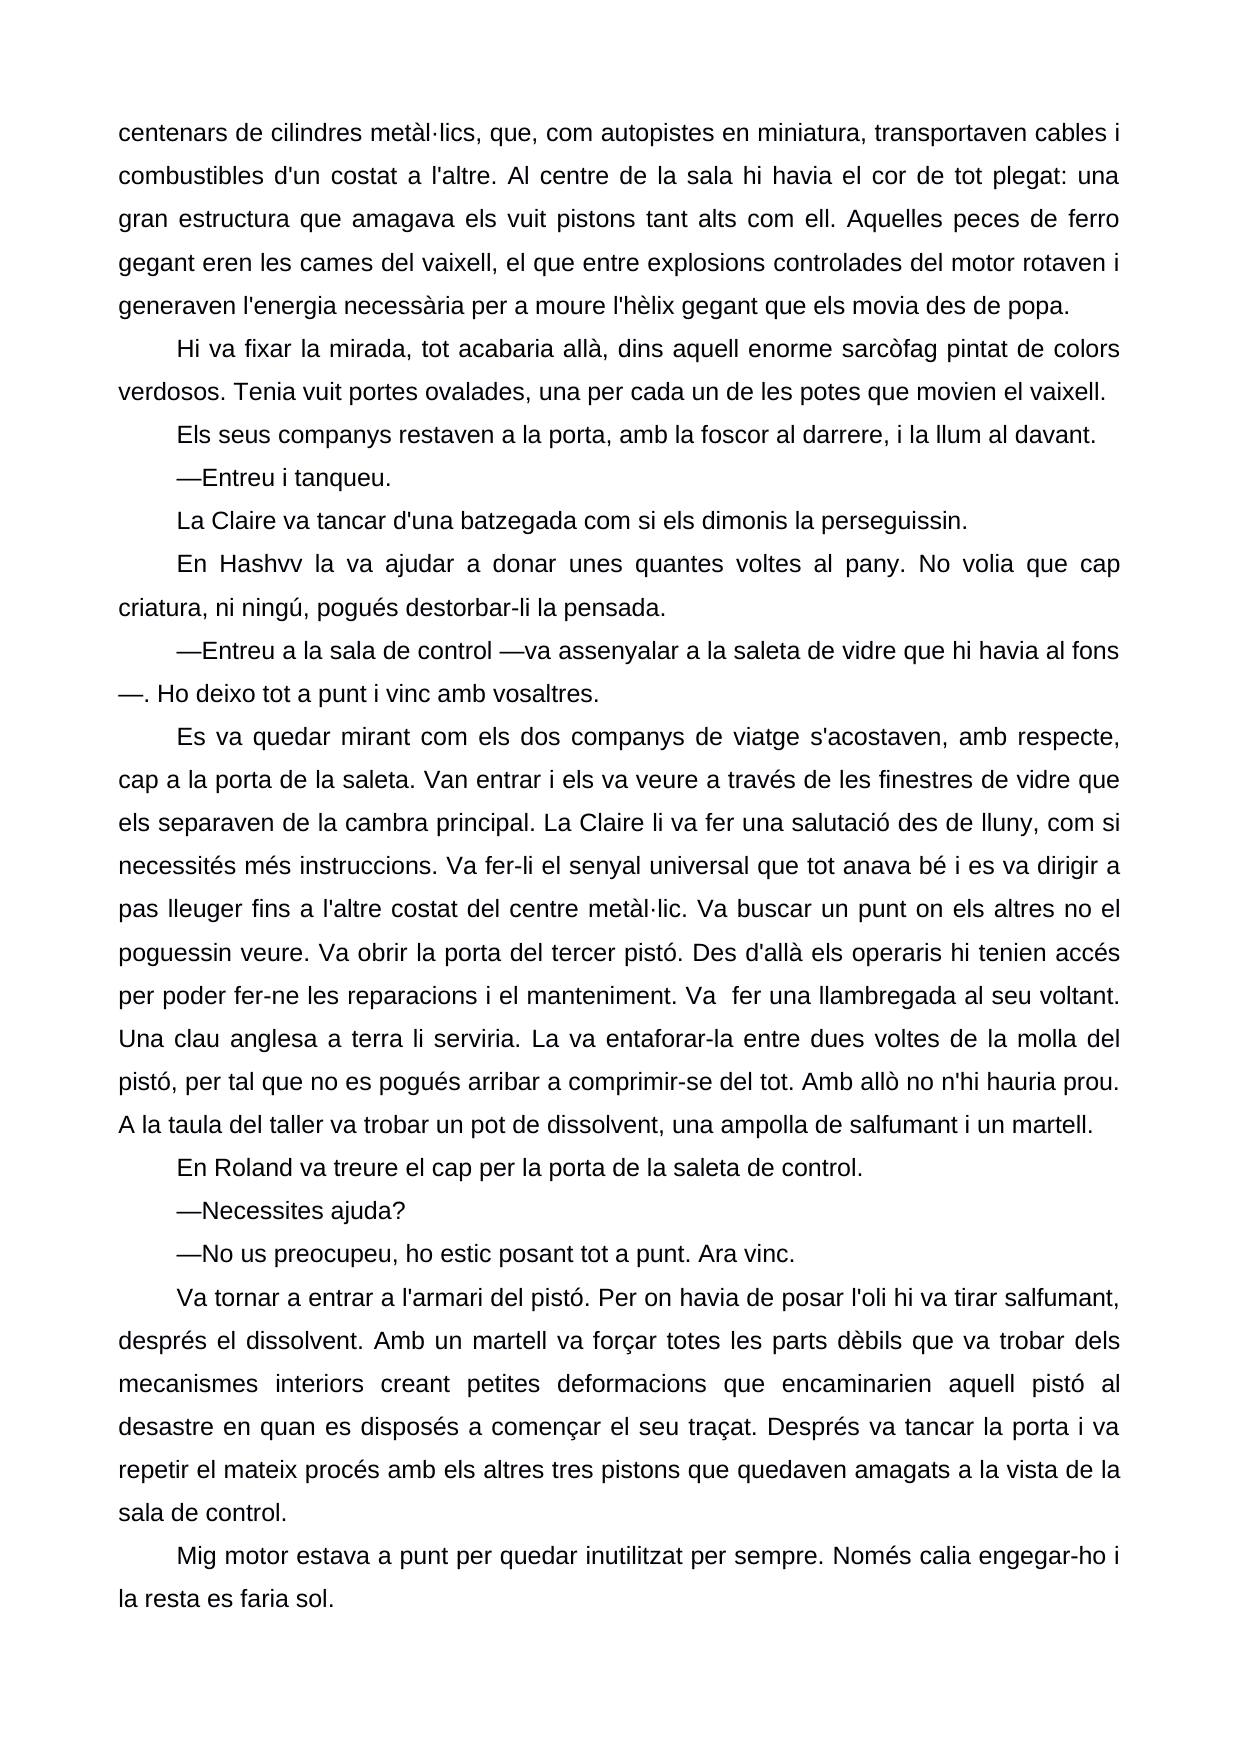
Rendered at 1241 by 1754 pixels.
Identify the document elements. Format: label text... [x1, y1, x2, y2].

text Mig motor estava a punt per quedar inutilitzat per sempre. Només calia engegar-ho i la resta es faria sol. [118, 1541, 1122, 1613]
text —Necessites ajuda? [118, 1196, 1122, 1225]
text —Entreu i tanqueu. [118, 463, 1122, 492]
text —No us preocupeu, ho estic posant tot a punt. Ara vinc. [118, 1239, 1122, 1268]
text Els seus companys restaven a la porta, amb la foscor al darrere, i la llum al davant. [118, 420, 1122, 449]
text centenars de cilindres metàl·lics, que, com autopistes en miniatura, transportaven cables i combustibles d'un costat a l'altre. Al centre de la sala hi havia el cor de tot plegat: una gran estructura que amagava els vuit pistons tant alts com ell. Aquelles peces de ferro gegant eren les cames del vaixell, el que entre explosions controlades del motor rotaven i generaven l'energia necessària per a moure l'hèlix gegant que els movia des de popa. [118, 118, 1122, 319]
text En Hashvv la va ajudar a donar unes quantes voltes al pany. No volia que cap criatura, ni ningú, pogués destorbar-li la pensada. [118, 549, 1122, 621]
text Hi va fixar la mirada, tot acabaria allà, dins aquell enorme sarcòfag pintat de colors verdosos. Tenia vuit portes ovalades, una per cada un de les potes que movien el vaixell. [118, 334, 1122, 406]
text —Entreu a la sala de control —va assenyalar a la saleta de vidre que hi havia al fons —. Ho deixo tot a punt i vinc amb vosaltres. [118, 636, 1122, 707]
text En Roland va treure el cap per la porta de la saleta de control. [118, 1153, 1122, 1182]
text Va tornar a entrar a l'armari del pistó. Per on havia de posar l'oli hi va tirar salfumant, després el dissolvent. Amb un martell va forçar totes les parts dèbils que va trobar dels mecanismes interiors creant petites deformacions que encaminarien aquell pistó al desastre en quan es disposés a començar el seu traçat. Després va tancar la porta i va repetir el mateix procés amb els altres tres pistons que quedaven amagats a la vista de la sala de control. [118, 1282, 1122, 1527]
text Es va quedar mirant com els dos companys de viatge s'acostaven, amb respecte, cap a la porta de la saleta. Van entrar i els va veure a través de les finestres de vidre que els separaven de la cambra principal. La Claire li va fer una salutació des de lluny, com si necessités més instruccions. Va fer-li el senyal universal que tot anava bé i es va dirigir a pas lleuger fins a l'altre costat del centre metàl·lic. Va buscar un punt on els altres no el poguessin veure. Va obrir la porta del tercer pistó. Des d'allà els operaris hi tenien accés per poder fer-ne les reparacions i el manteniment. Va fer una llambregada al seu voltant. Una clau anglesa a terra li serviria. La va entaforar-la entre dues voltes de la molla del pistó, per tal que no es pogués arribar a comprimir-se del tot. Amb allò no n'hi hauria prou. A la taula del taller va trobar un pot de dissolvent, una ampolla de salfumant i un martell. [118, 722, 1122, 1139]
text La Claire va tancar d'una batzegada com si els dimonis la perseguissin. [118, 506, 1122, 535]
